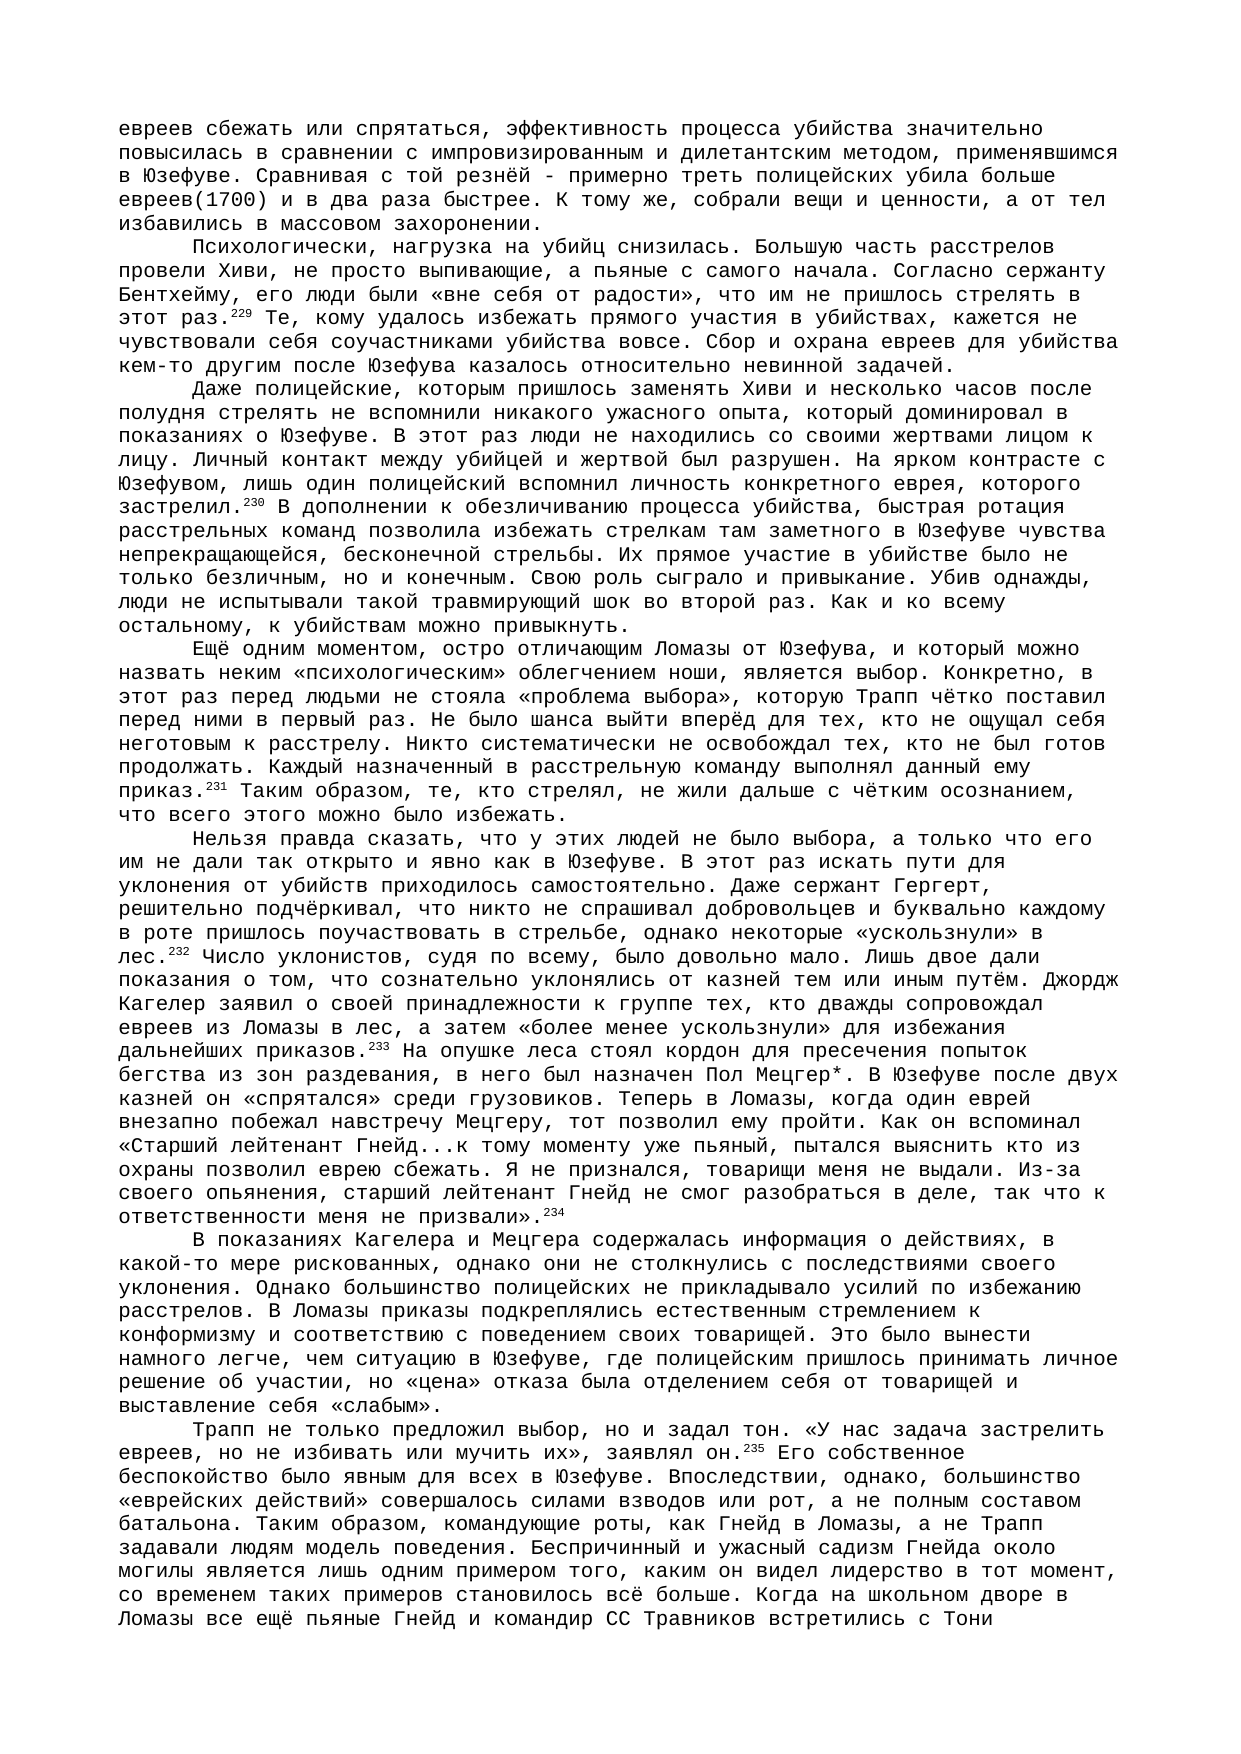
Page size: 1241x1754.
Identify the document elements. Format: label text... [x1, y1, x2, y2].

text Психологически, нагрузка на убийц снизилась. Большую часть расстрелов провели Хиви, не просто выпивающие, а пьяные с самого начала. Согласно сержанту Бентхейму, его люди были «вне себя от радости», что им не пришлось стрелять в этот раз. Те, кому удалось избежать прямого участия в убийствах, кажется не чувствовали себя соучастниками убийства вовсе. Сбор и охрана евреев для убийства кем-то другим после Юзефува казалось относительно невинной задачей. [118, 236, 1122, 378]
text В показаниях Кагелера и Мецгера содержалась информация о действиях, в какой-то мере рискованных, однако они не столкнулись с последствиями своего уклонения. Однако большинство полицейских не прикладывало усилий по избежанию расстрелов. В Ломазы приказы подкреплялись естественным стремлением к конформизму и соответствию с поведением своих товарищей. Это было вынести намного легче, чем ситуацию в Юзефуве, где полицейским пришлось принимать личное решение об участии, но «цена» отказа была отделением себя от товарищей и выставление себя «слабым». [118, 1229, 1122, 1419]
text Трапп не только предложил выбор, но и задал тон. «У нас задача застрелить евреев, но не избивать или мучить их», заявлял он. Его собственное беспокойство было явным для всех в Юзефуве. Впоследствии, однако, большинство «еврейских действий» совершалось силами взводов или рот, а не полным составом батальона. Таким образом, командующие роты, как Гнейд в Ломазы, а не Трапп задавали людям модель поведения. Беспричинный и ужасный садизм Гнейда около могилы является лишь одним примером того, каким он видел лидерство в тот момент, со временем таких примеров становилось всё больше. Когда на школьном дворе в Ломазы все ещё пьяные Гнейд и командир СС Травников встретились с Тони [118, 1419, 1122, 1631]
text евреев сбежать или спрятаться, эффективность процесса убийства значительно повысилась в сравнении с импровизированным и дилетантским методом, применявшимся в Юзефуве. Сравнивая с той резнёй - примерно треть полицейских убила больше евреев(1700) и в два раза быстрее. К тому же, собрали вещи и ценности, а от тел избавились в массовом захоронении. [118, 118, 1122, 236]
text Даже полицейские, которым пришлось заменять Хиви и несколько часов после полудня стрелять не вспомнили никакого ужасного опыта, который доминировал в показаниях о Юзефуве. В этот раз люди не находились со своими жертвами лицом к лицу. Личный контакт между убийцей и жертвой был разрушен. На ярком контрасте с Юзефувом, лишь один полицейский вспомнил личность конкретного еврея, которого застрелил. В дополнении к обезличиванию процесса убийства, быстрая ротация расстрельных команд позволила избежать стрелкам там заметного в Юзефуве чувства непрекращающейся, бесконечной стрельбы. Их прямое участие в убийстве было не только безличным, но и конечным. Свою роль сыграло и привыкание. Убив однажды, люди не испытывали такой травмирующий шок во второй раз. Как и ко всему остальному, к убийствам можно привыкнуть. [118, 378, 1122, 638]
text Нельзя правда сказать, что у этих людей не было выбора, а только что его им не дали так открыто и явно как в Юзефуве. В этот раз искать пути для уклонения от убийств приходилось самостоятельно. Даже сержант Гергерт, решительно подчёркивал, что никто не спрашивал добровольцев и буквально каждому в роте пришлось поучаствовать в стрельбе, однако некоторые «ускользнули» в лес. Число уклонистов, судя по всему, было довольно мало. Лишь двое дали показания о том, что сознательно уклонялись от казней тем или иным путём. Джордж Кагелер заявил о своей принадлежности к группе тех, кто дважды сопровождал евреев из Ломазы в лес, а затем «более менее ускользнули» для избежания дальнейших приказов. На опушке леса стоял кордон для пресечения попыток бегства из зон раздевания, в него был назначен Пол Мецгер*. В Юзефуве после двух казней он «спрятался» среди грузовиков. Теперь в Ломазы, когда один еврей внезапно побежал навстречу Мецгеру, тот позволил ему пройти. Как он вспоминал «Старший лейтенант Гнейд...к тому моменту уже пьяный, пытался выяснить кто из охраны позволил еврею сбежать. Я не признался, товарищи меня не выдали. Из-за своего опьянения, старший лейтенант Гнейд не смог разобраться в деле, так что к ответственности меня не призвали». [118, 827, 1122, 1229]
text Ещё одним моментом, остро отличающим Ломазы от Юзефува, и который можно назвать неким «психологическим» облегчением ноши, является выбор. Конкретно, в этот раз перед людьми не стояла «проблема выбора», которую Трапп чётко поставил перед ними в первый раз. Не было шанса выйти вперёд для тех, кто не ощущал себя неготовым к расстрелу. Никто систематически не освобождал тех, кто не был готов продолжать. Каждый назначенный в расстрельную команду выполнял данный ему приказ. Таким образом, те, кто стрелял, не жили дальше с чётким осознанием, что всего этого можно было избежать. [118, 638, 1122, 827]
